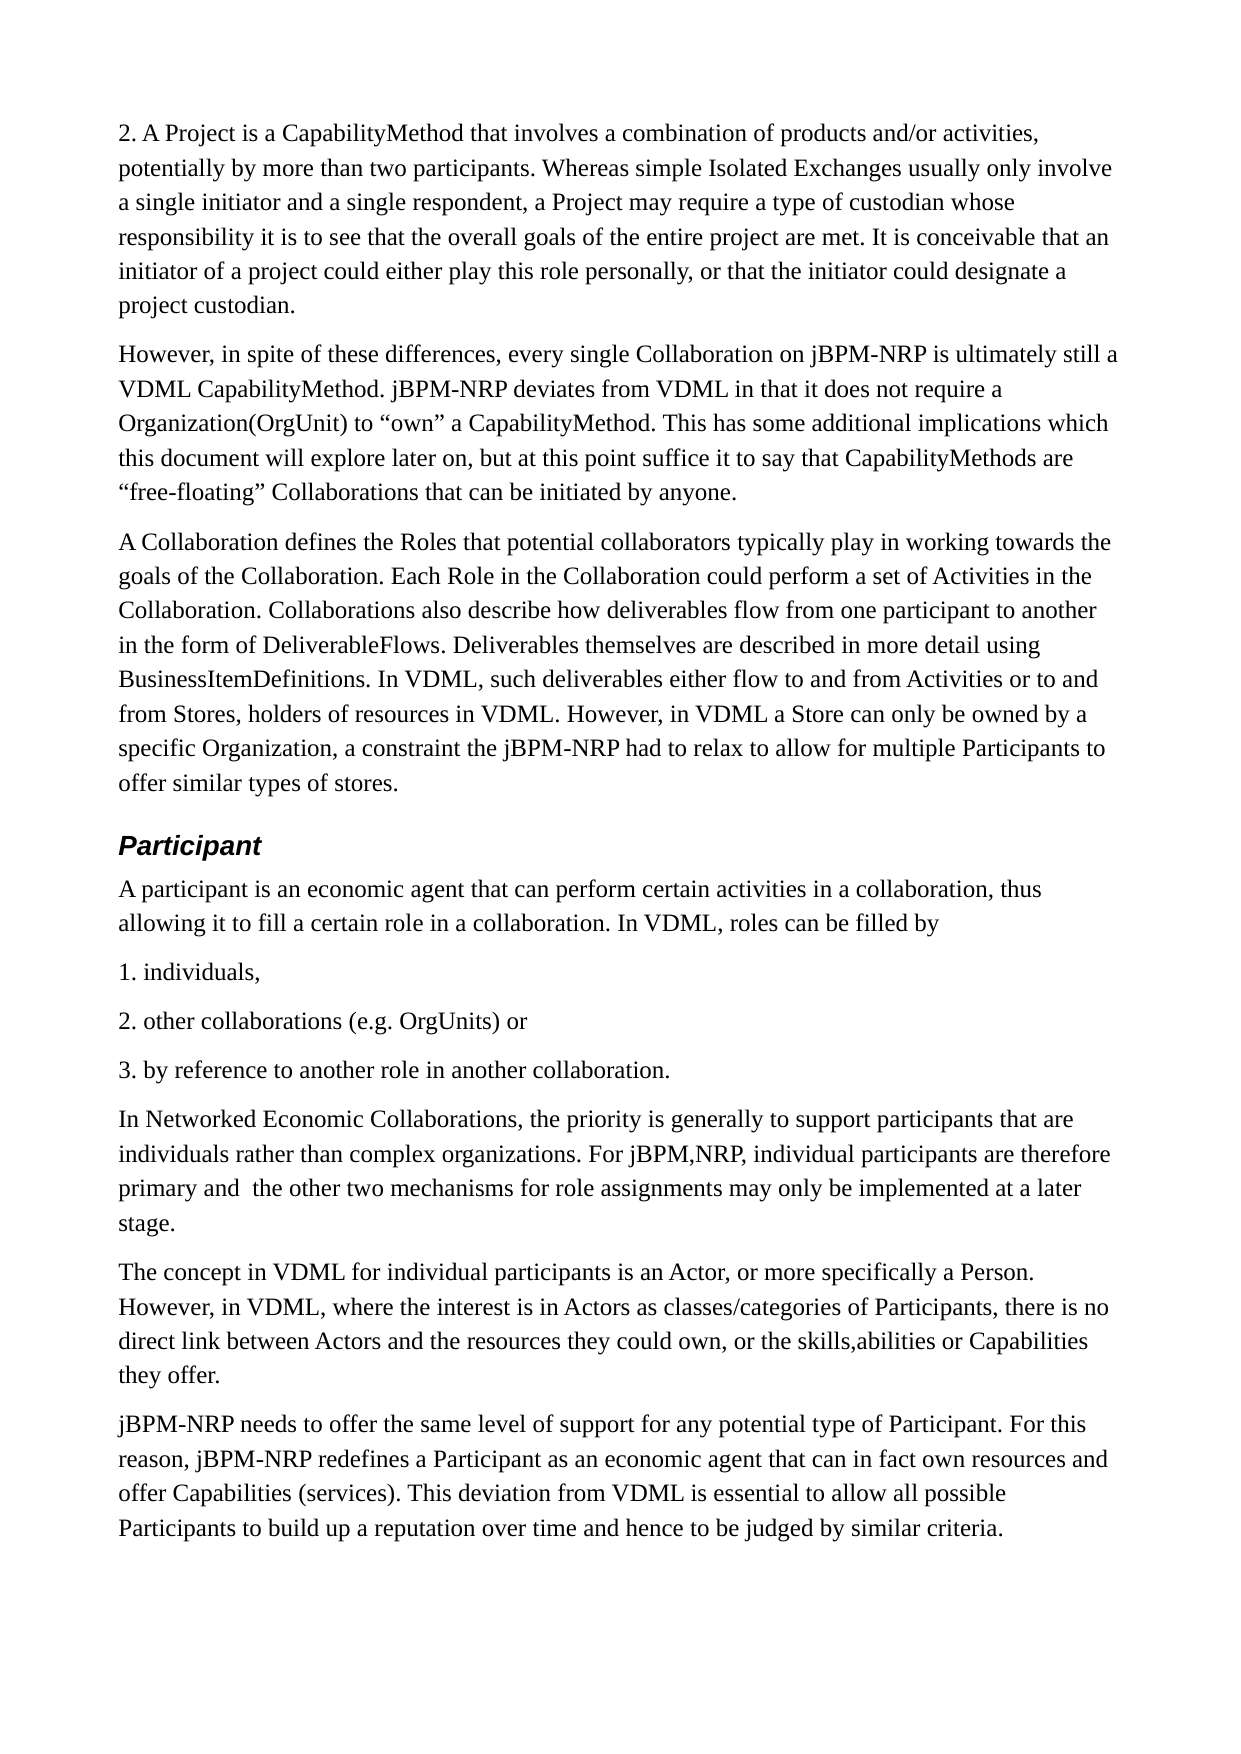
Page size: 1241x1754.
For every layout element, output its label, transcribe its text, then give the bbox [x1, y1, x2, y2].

text In Networked Economic Collaborations, the priority is generally to support participants that are individuals rather than complex organizations. For jBPM,NRP, individual participants are therefore primary and the other two mechanisms for role assignments may only be implemented at a later stage. [118, 1104, 1122, 1237]
text However, in spite of these differences, every single Collaboration on jBPM-NRP is ultimately still a VDML CapabilityMethod. jBPM-NRP deviates from VDML in that it does not require a Organization(OrgUnit) to “own” a CapabilityMethod. This has some additional implications which this document will explore later on, but at this point suffice it to say that CapabilityMethods are “free-floating” Collaborations that can be initiated by anyone. [118, 339, 1122, 506]
subtitle Participant [118, 829, 1122, 861]
text 2. A Project is a CapabilityMethod that involves a combination of products and/or activities, potentially by more than two participants. Whereas simple Isolated Exchanges usually only involve a single initiator and a single respondent, a Project may require a type of custodian whose responsibility it is to see that the overall goals of the entire project are met. It is conceivable that an initiator of a project could either play this role personally, or that the initiator could designate a project custodian. [118, 118, 1122, 319]
text jBPM-NRP needs to offer the same level of support for any potential type of Participant. For this reason, jBPM-NRP redefines a Participant as an economic agent that can in fact own resources and offer Capabilities (services). This deviation from VDML is essential to allow all possible Participants to build up a reputation over time and hence to be judged by similar criteria. [118, 1409, 1122, 1542]
text A participant is an economic agent that can perform certain activities in a collaboration, thus allowing it to fill a certain role in a collaboration. In VDML, roles can be filled by [118, 874, 1122, 937]
text A Collaboration defines the Roles that potential collaborators typically play in working towards the goals of the Collaboration. Each Role in the Collaboration could perform a set of Activities in the Collaboration. Collaborations also describe how deliverables flow from one participant to another in the form of DeliverableFlows. Deliverables themselves are described in more detail using BusinessItemDefinitions. In VDML, such deliverables either flow to and from Activities or to and from Stores, holders of resources in VDML. However, in VDML a Store can only be owned by a specific Organization, a constraint the jBPM-NRP had to relax to allow for multiple Participants to offer similar types of stores. [118, 527, 1122, 797]
text 2. other collaborations (e.g. OrgUnits) or [118, 1006, 1122, 1035]
text 1. individuals, [118, 957, 1122, 986]
text The concept in VDML for individual participants is an Actor, or more specifically a Person. However, in VDML, where the interest is in Actors as classes/categories of Participants, there is no direct link between Actors and the resources they could own, or the skills,abilities or Capabilities they offer. [118, 1257, 1122, 1389]
text 3. by reference to another role in another collaboration. [118, 1056, 1122, 1084]
